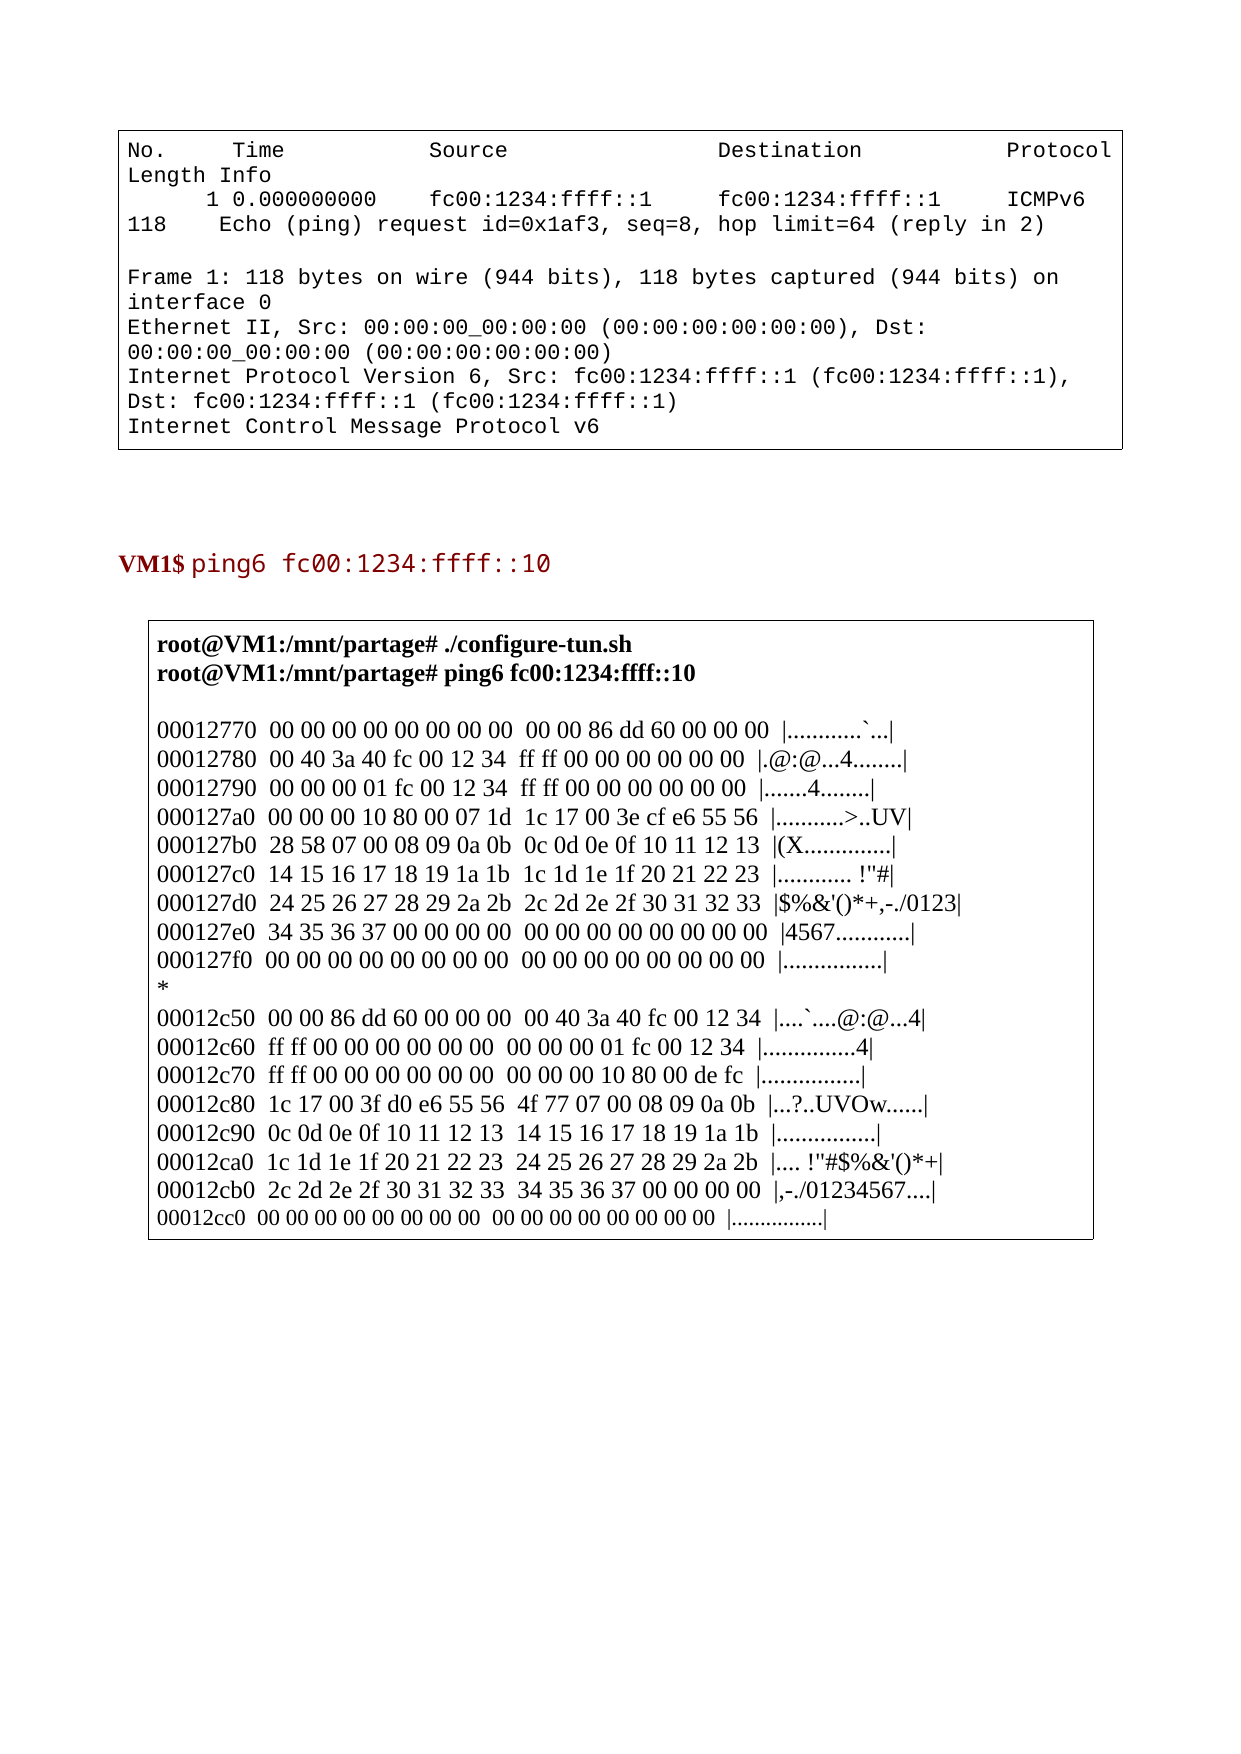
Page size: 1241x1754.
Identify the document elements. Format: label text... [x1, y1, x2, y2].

text 00012c60 ff ff 00 00 00 00 00 00 00 00 00 01 fc 00 12 34 |...............4| [157, 1032, 1084, 1060]
text * [157, 974, 1084, 1003]
text No. Time Source Destination Protocol Length Info [127, 139, 1113, 188]
text root@VM1:/mnt/partage# ./configure-tun.sh [157, 629, 1084, 658]
text 000127e0 34 35 36 37 00 00 00 00 00 00 00 00 00 00 00 00 |4567............| [157, 917, 1084, 945]
text Ethernet II, Src: 00:00:00_00:00:00 (00:00:00:00:00:00), Dst: 00:00:00_00:00:00 (00:00:00:00:00:00) [127, 316, 1113, 366]
text Frame 1: 118 bytes on wire (944 bits), 118 bytes captured (944 bits) on interface 0 [127, 266, 1113, 316]
text VM1$ ping6 fc00:1234:ffff::10 [118, 546, 1122, 580]
text 1 0.000000000 fc00:1234:ffff::1 fc00:1234:ffff::1 ICMPv6 118 Echo (ping) request id=0x1af3, seq=8, hop limit=64 (reply in 2) [127, 188, 1113, 238]
text Internet Control Message Protocol v6 [127, 415, 1113, 440]
text 00012c70 ff ff 00 00 00 00 00 00 00 00 00 10 80 00 de fc |................| [157, 1060, 1084, 1089]
text 000127d0 24 25 26 27 28 29 2a 2b 2c 2d 2e 2f 30 31 32 33 |$%&'()*+,-./0123| [157, 888, 1084, 917]
text 00012c80 1c 17 00 3f d0 e6 55 56 4f 77 07 00 08 09 0a 0b |...?..UVOw......| [157, 1089, 1084, 1118]
text Internet Protocol Version 6, Src: fc00:1234:ffff::1 (fc00:1234:ffff::1), Dst: fc00:1234:ffff::1 (fc00:1234:ffff::1) [127, 366, 1113, 415]
text 00012cc0 00 00 00 00 00 00 00 00 00 00 00 00 00 00 00 00 |................| [157, 1204, 1084, 1230]
text 00012790 00 00 00 01 fc 00 12 34 ff ff 00 00 00 00 00 00 |.......4........| [157, 773, 1084, 802]
text 00012780 00 40 3a 40 fc 00 12 34 ff ff 00 00 00 00 00 00 |.@:@...4........| [157, 744, 1084, 773]
text 000127f0 00 00 00 00 00 00 00 00 00 00 00 00 00 00 00 00 |................| [157, 945, 1084, 974]
text 000127a0 00 00 00 10 80 00 07 1d 1c 17 00 3e cf e6 55 56 |...........>..UV| [157, 802, 1084, 830]
text 000127b0 28 58 07 00 08 09 0a 0b 0c 0d 0e 0f 10 11 12 13 |(X..............| [157, 830, 1084, 859]
text 00012cb0 2c 2d 2e 2f 30 31 32 33 34 35 36 37 00 00 00 00 |,-./01234567....| [157, 1175, 1084, 1204]
text 00012c90 0c 0d 0e 0f 10 11 12 13 14 15 16 17 18 19 1a 1b |................| [157, 1118, 1084, 1147]
text root@VM1:/mnt/partage# ping6 fc00:1234:ffff::10 [157, 658, 1084, 687]
text 00012c50 00 00 86 dd 60 00 00 00 00 40 3a 40 fc 00 12 34 |....`....@:@...4| [157, 1003, 1084, 1032]
text 000127c0 14 15 16 17 18 19 1a 1b 1c 1d 1e 1f 20 21 22 23 |............ !"#| [157, 859, 1084, 888]
text 00012770 00 00 00 00 00 00 00 00 00 00 86 dd 60 00 00 00 |............`...| [157, 715, 1084, 744]
text 00012ca0 1c 1d 1e 1f 20 21 22 23 24 25 26 27 28 29 2a 2b |.... !"#$%&'()*+| [157, 1147, 1084, 1175]
